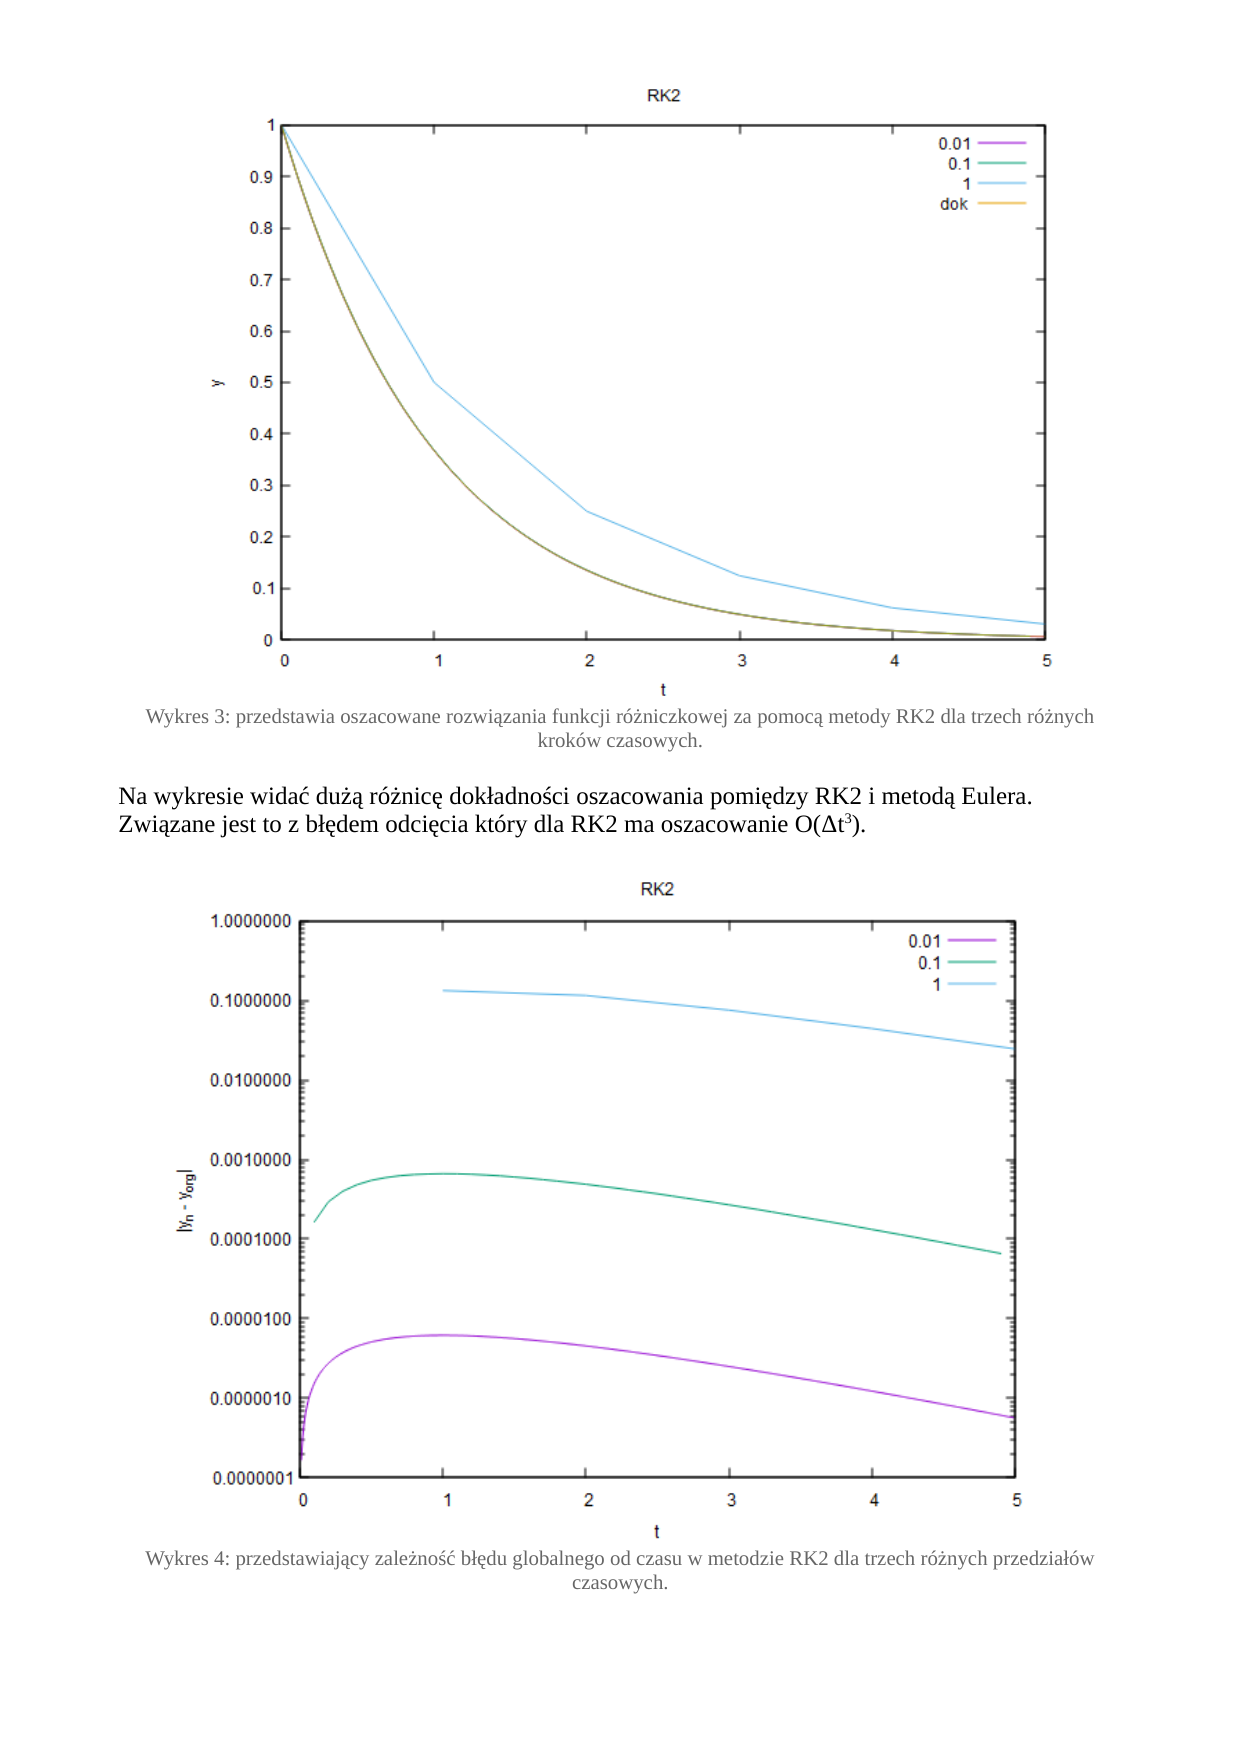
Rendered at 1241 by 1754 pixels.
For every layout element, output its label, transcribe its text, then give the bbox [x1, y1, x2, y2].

text Wykres 4: przedstawiający zależność błędu globalnego od czasu w metodzie RK2 dla trzech różnych przedziałów czasowych. [118, 838, 1122, 1594]
text Na wykresie widać dużą różnicę dokładności oszacowania pomiędzy RK2 i metodą Eulera. Związane jest to z błędem odcięcia który dla RK2 ma oszacowanie O(Δt3). [118, 781, 1122, 838]
text Wykres 3: przedstawia oszacowane rozwiązania funkcji różniczkowej za pomocą metody RK2 dla trzech różnych kroków czasowych. [118, 118, 1122, 752]
picture [167, 855, 1053, 1547]
picture [197, 65, 1084, 704]
